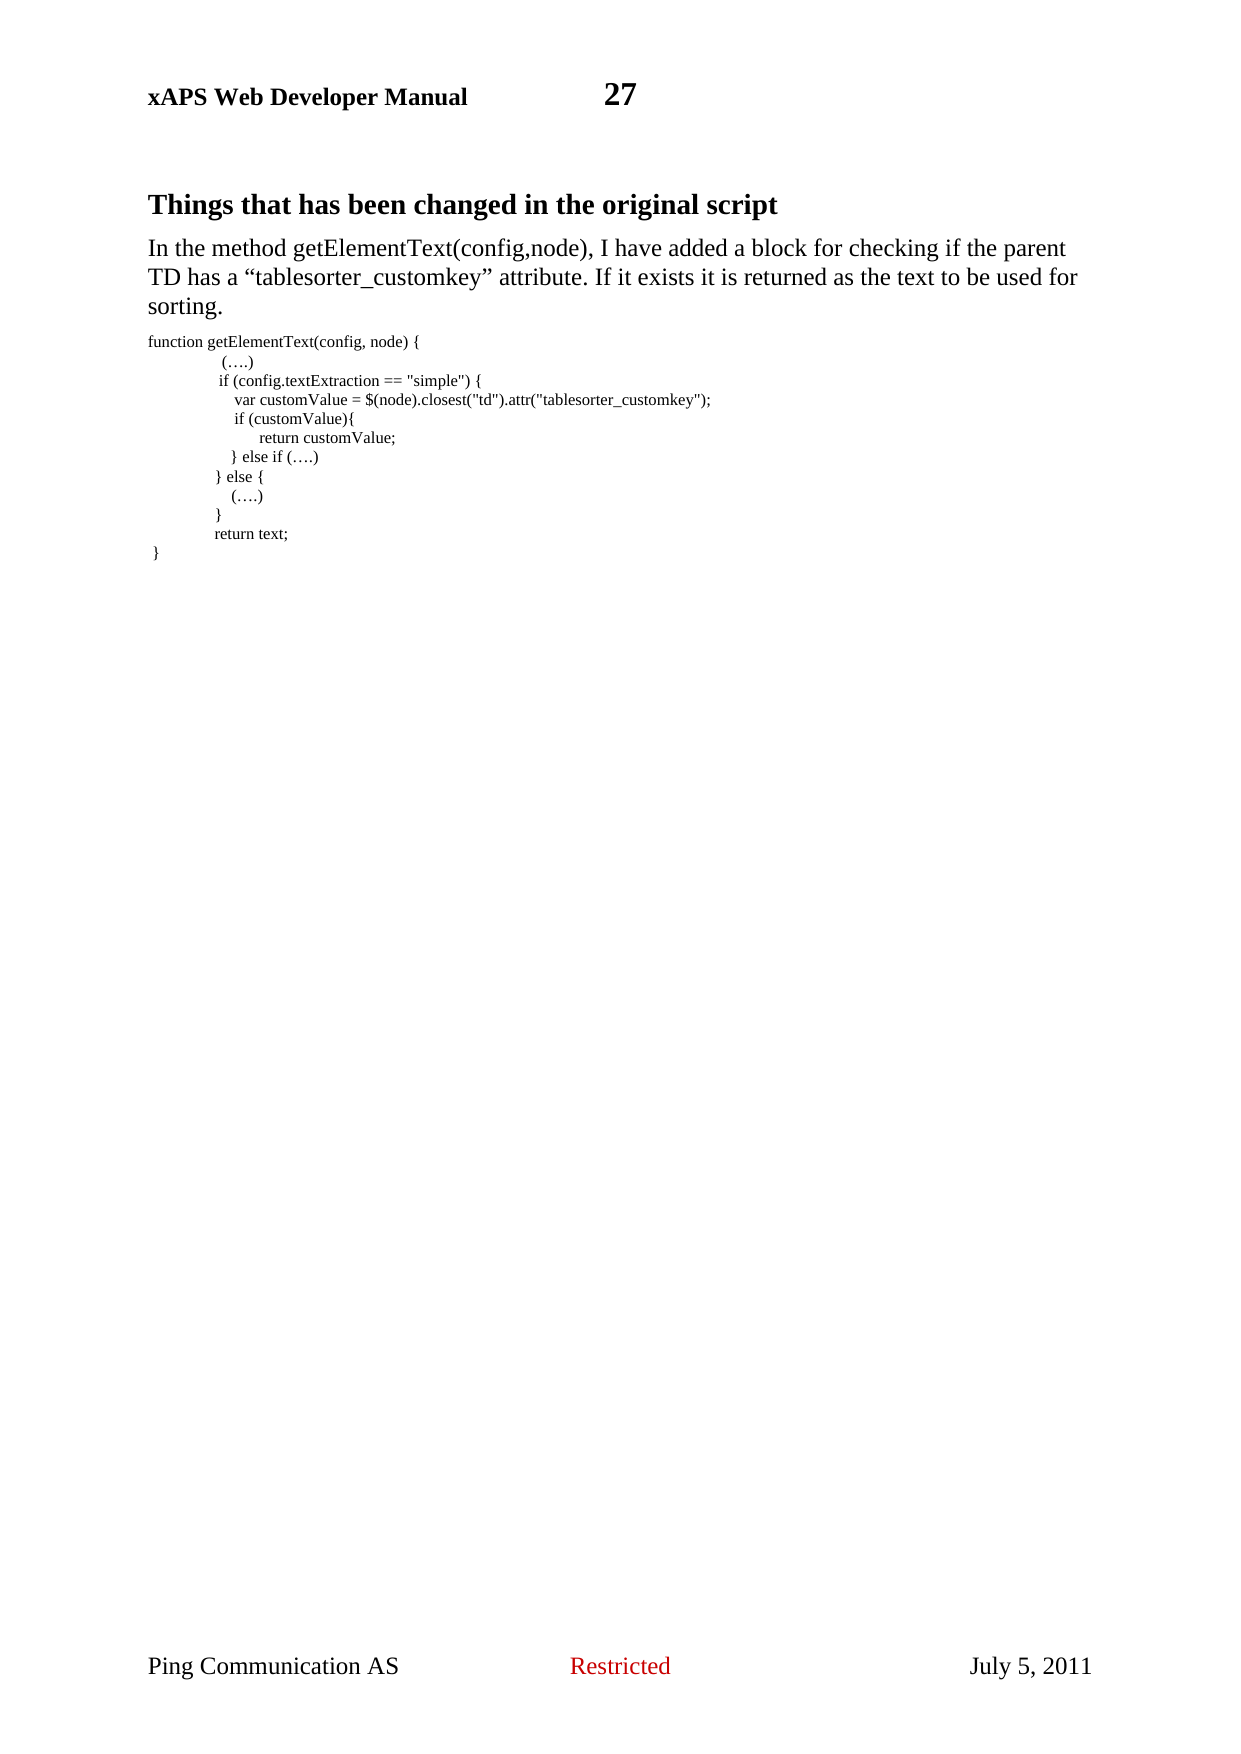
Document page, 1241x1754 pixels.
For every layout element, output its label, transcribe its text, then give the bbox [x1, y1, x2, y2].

text } [148, 543, 1092, 562]
text (….) [148, 351, 1092, 371]
text In the method getElementText(config,node), I have added a block for checking if the parent TD has a “tablesorter_customkey” attribute. If it exists it is returned as the text to be used for sorting. [148, 233, 1092, 320]
text if (config.textExtraction == "simple") { [148, 371, 1092, 390]
text (….) [148, 486, 1092, 505]
text } else { [148, 466, 1092, 486]
text return customValue; [148, 428, 1092, 447]
text function getElementText(config, node) { [148, 332, 1092, 351]
text } else if (….) [148, 447, 1092, 466]
text } [148, 505, 1092, 524]
text if (customValue){ [148, 409, 1092, 428]
text return text; [148, 524, 1092, 543]
subtitle Things that has been changed in the original script [148, 187, 1092, 221]
text var customValue = $(node).closest("td").attr("tablesorter_customkey"); [148, 390, 1092, 409]
